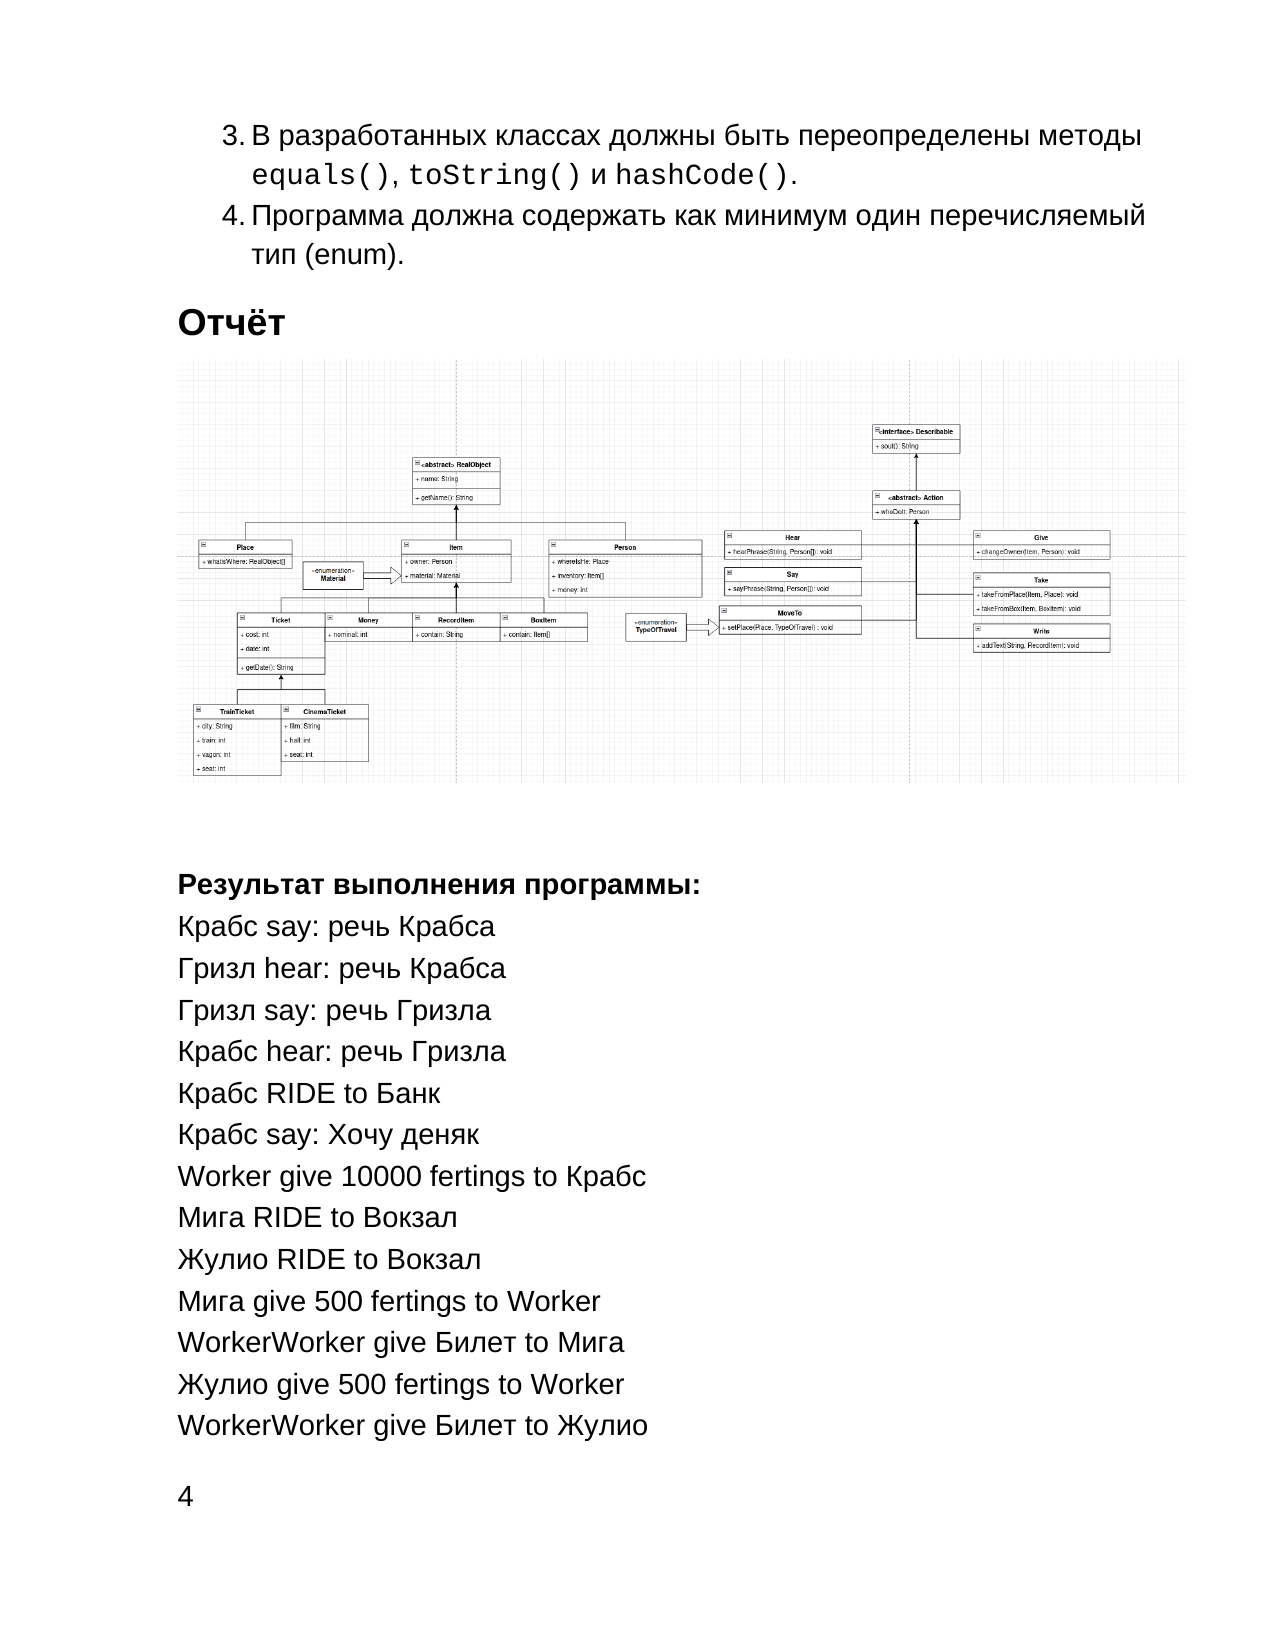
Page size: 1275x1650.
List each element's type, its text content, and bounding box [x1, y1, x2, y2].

picture [177, 359, 1187, 783]
list В разработанных классах должны быть переопределены методы equals(), toString() и hashCode(). [222, 118, 1186, 193]
text Мига give 500 fertings to Worker [177, 1289, 1186, 1316]
text Крабс say: речь Крабса [177, 915, 1186, 942]
text Крабс say: Хочу деняк [177, 1123, 1186, 1150]
text Крабс hear: речь Гризла [177, 1040, 1186, 1067]
text WorkerWorker give Билет to Мига [177, 1331, 1186, 1358]
text Мига RIDE to Вокзал [177, 1206, 1186, 1233]
text Worker give 10000 fertings to Крабс [177, 1165, 1186, 1192]
subtitle Отчёт [177, 300, 1186, 343]
text Крабс RIDE to Банк [177, 1082, 1186, 1108]
text Гризл hear: речь Крабса [177, 957, 1186, 984]
text WorkerWorker give Билет to Жулио [177, 1414, 1186, 1441]
text Жулио give 500 fertings to Worker [177, 1372, 1186, 1399]
text Гризл say: речь Гризла [177, 998, 1186, 1025]
subtitle Результат выполнения программы: [177, 867, 1186, 900]
list Программа должна содержать как минимум один перечисляемый тип (enum). [222, 198, 1186, 270]
text Жулио RIDE to Вокзал [177, 1248, 1186, 1275]
